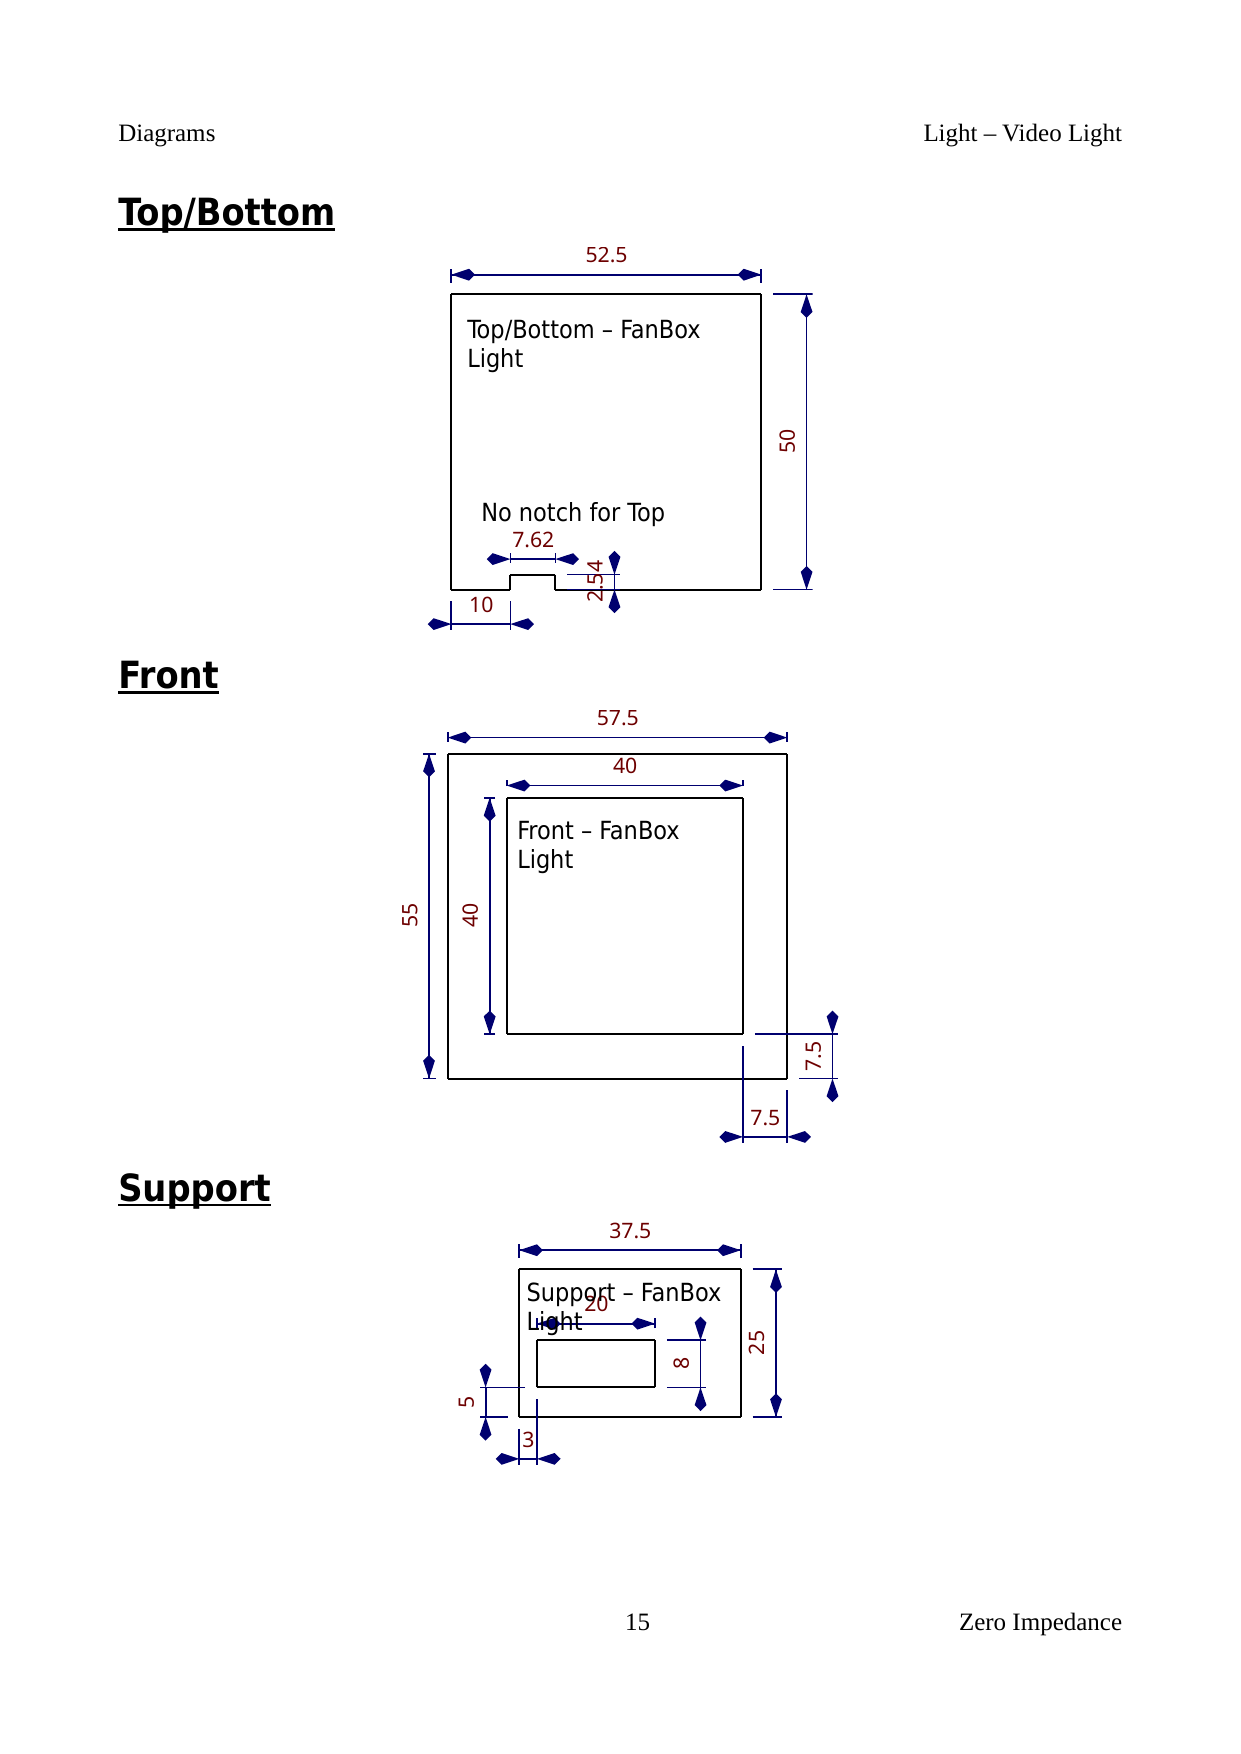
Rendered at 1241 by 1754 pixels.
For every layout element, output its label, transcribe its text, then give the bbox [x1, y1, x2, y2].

subtitle Top/Bottom [118, 191, 1122, 234]
subtitle Support [118, 1166, 1122, 1210]
subtitle Front [118, 654, 1122, 698]
